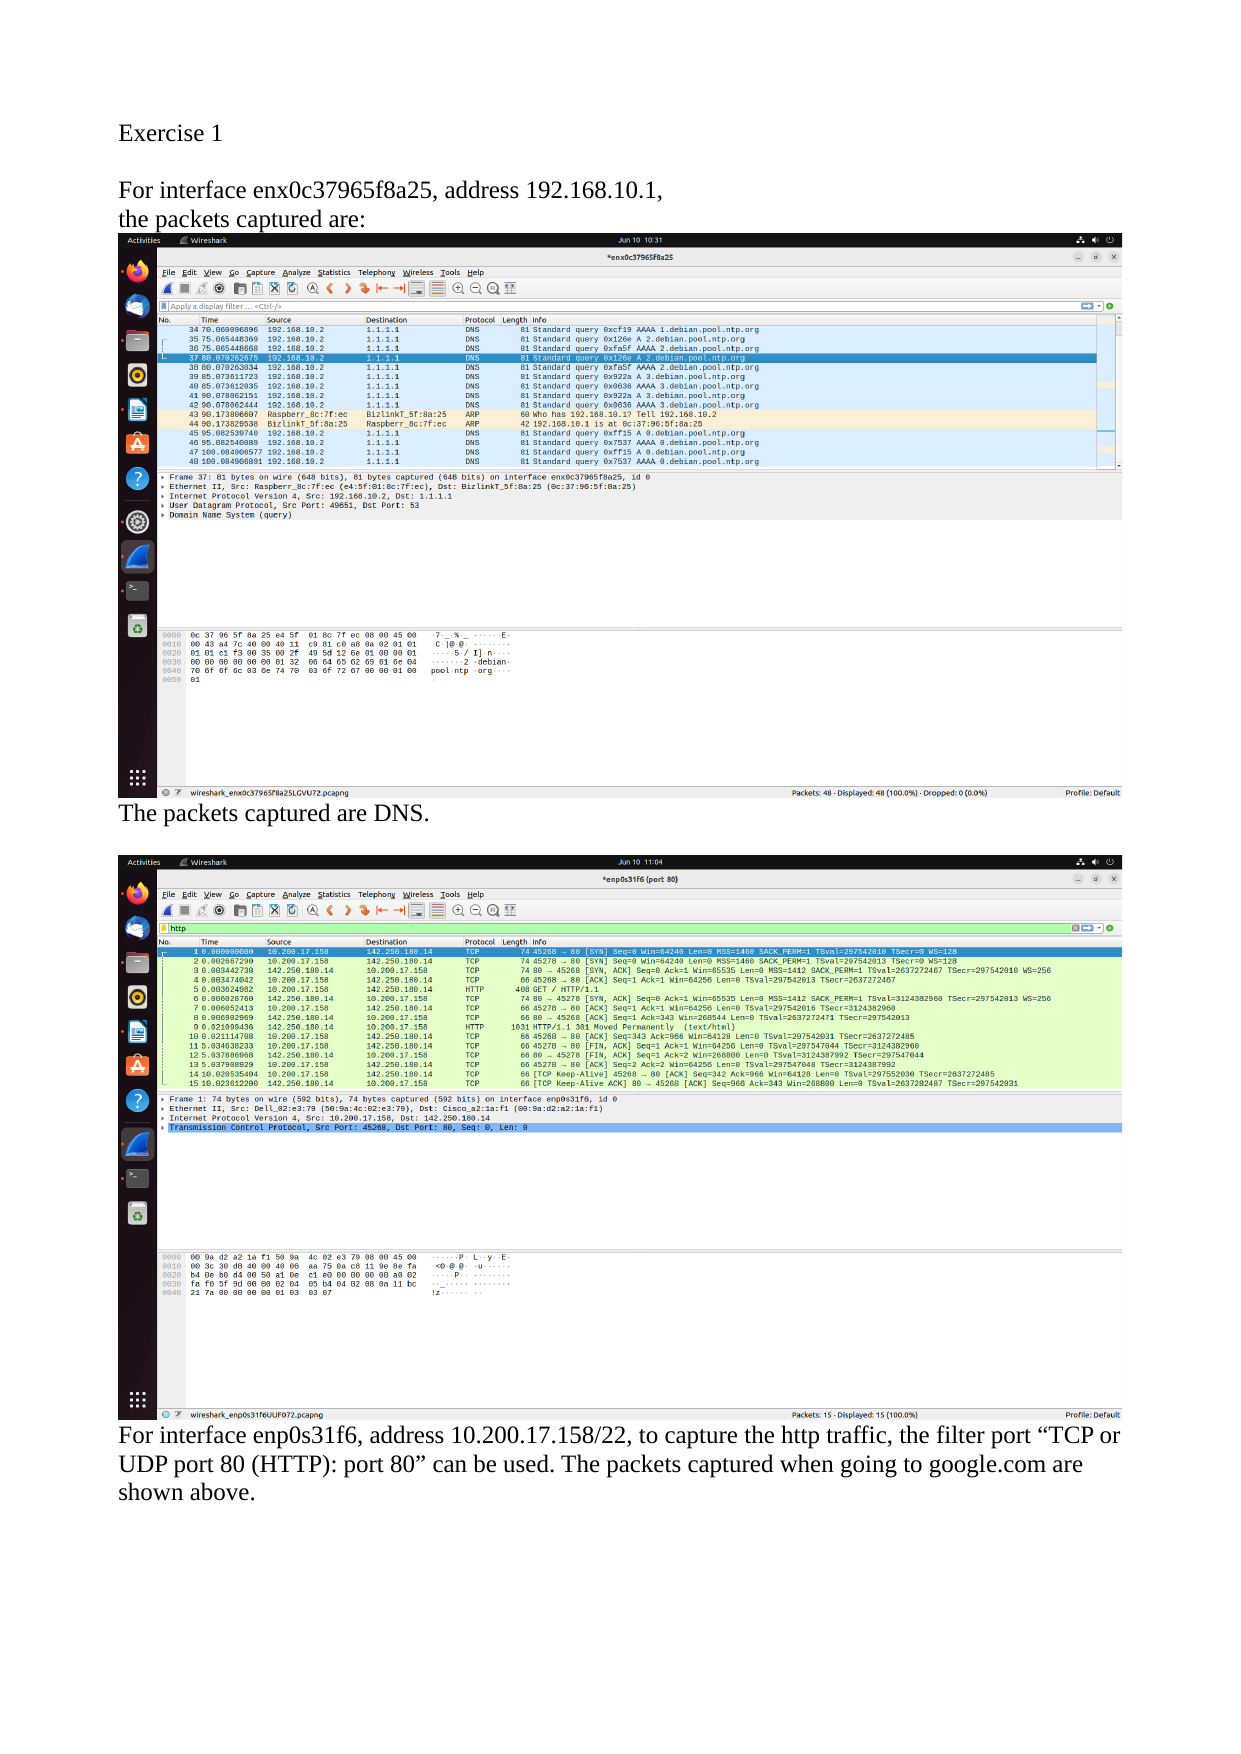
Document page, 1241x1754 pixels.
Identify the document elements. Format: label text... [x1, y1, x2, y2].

text The packets captured are DNS. [118, 798, 1122, 827]
text Exercise 1 [118, 118, 1122, 147]
text For interface enp0s31f6, address 10.200.17.158/22, to capture the http traffic, the filter port “TCP or UDP port 80 (HTTP): port 80” can be used. The packets captured when going to google.com are shown above. [118, 1420, 1122, 1506]
picture [118, 233, 1123, 798]
picture [118, 855, 1123, 1420]
text the packets captured are: [118, 204, 1122, 233]
text For interface enx0c37965f8a25, address 192.168.10.1, [118, 176, 1122, 204]
